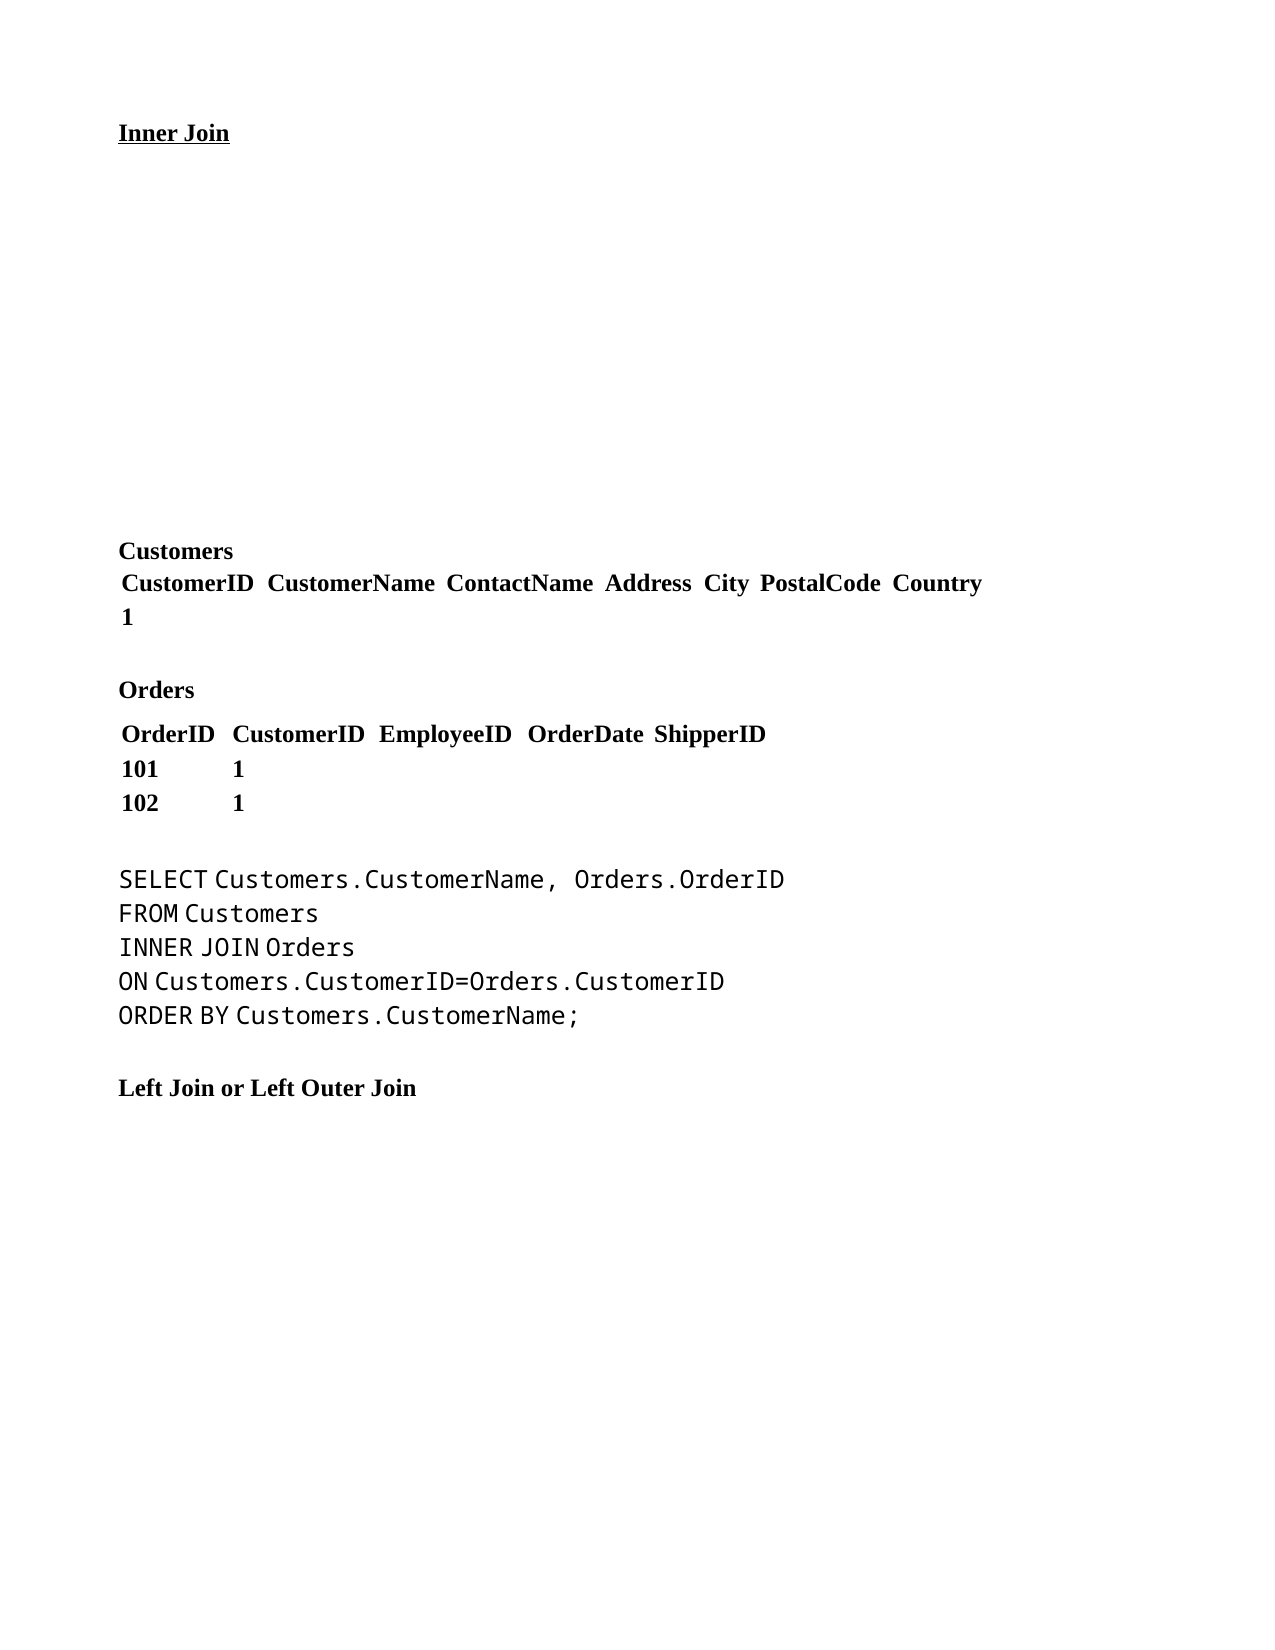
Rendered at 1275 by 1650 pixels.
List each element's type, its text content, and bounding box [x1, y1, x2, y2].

table_header CustomerID [229, 716, 376, 751]
table_cell [443, 599, 602, 634]
table_cell [651, 786, 801, 820]
table_cell [376, 786, 524, 820]
text SELECT Customers.CustomerName, Orders.OrderID FROM Customers INNER JOIN Orders ON Customers.CustomerID=Orders.CustomerID ORDER BY Customers.CustomerName; [118, 861, 1157, 1061]
table_cell [889, 599, 994, 634]
table_cell 1 [118, 599, 264, 634]
text Customers [118, 536, 1157, 565]
table_cell [651, 751, 801, 786]
table_header Address [602, 565, 701, 599]
table_header ShipperID [651, 716, 801, 751]
table_cell 101 [118, 751, 229, 786]
table_cell 1 [229, 751, 376, 786]
table_cell 102 [118, 786, 229, 820]
table_cell 1 [229, 786, 376, 820]
table_header EmployeeID [376, 716, 524, 751]
table_header ContactName [443, 565, 602, 599]
table_header OrderID [118, 716, 229, 751]
table_cell [264, 599, 443, 634]
table_cell [602, 599, 701, 634]
table_cell [757, 599, 889, 634]
table_header City [701, 565, 757, 599]
text Inner Join [118, 118, 1157, 147]
table_header OrderDate [524, 716, 651, 751]
table_cell [524, 786, 651, 820]
table_cell [524, 751, 651, 786]
table_header Country [889, 565, 994, 599]
table_header PostalCode [757, 565, 889, 599]
table_header CustomerName [264, 565, 443, 599]
table_cell [376, 751, 524, 786]
table_header CustomerID [118, 565, 264, 599]
table_cell [701, 599, 757, 634]
text Orders [118, 675, 1157, 704]
text Left Join or Left Outer Join [118, 1073, 1157, 1102]
